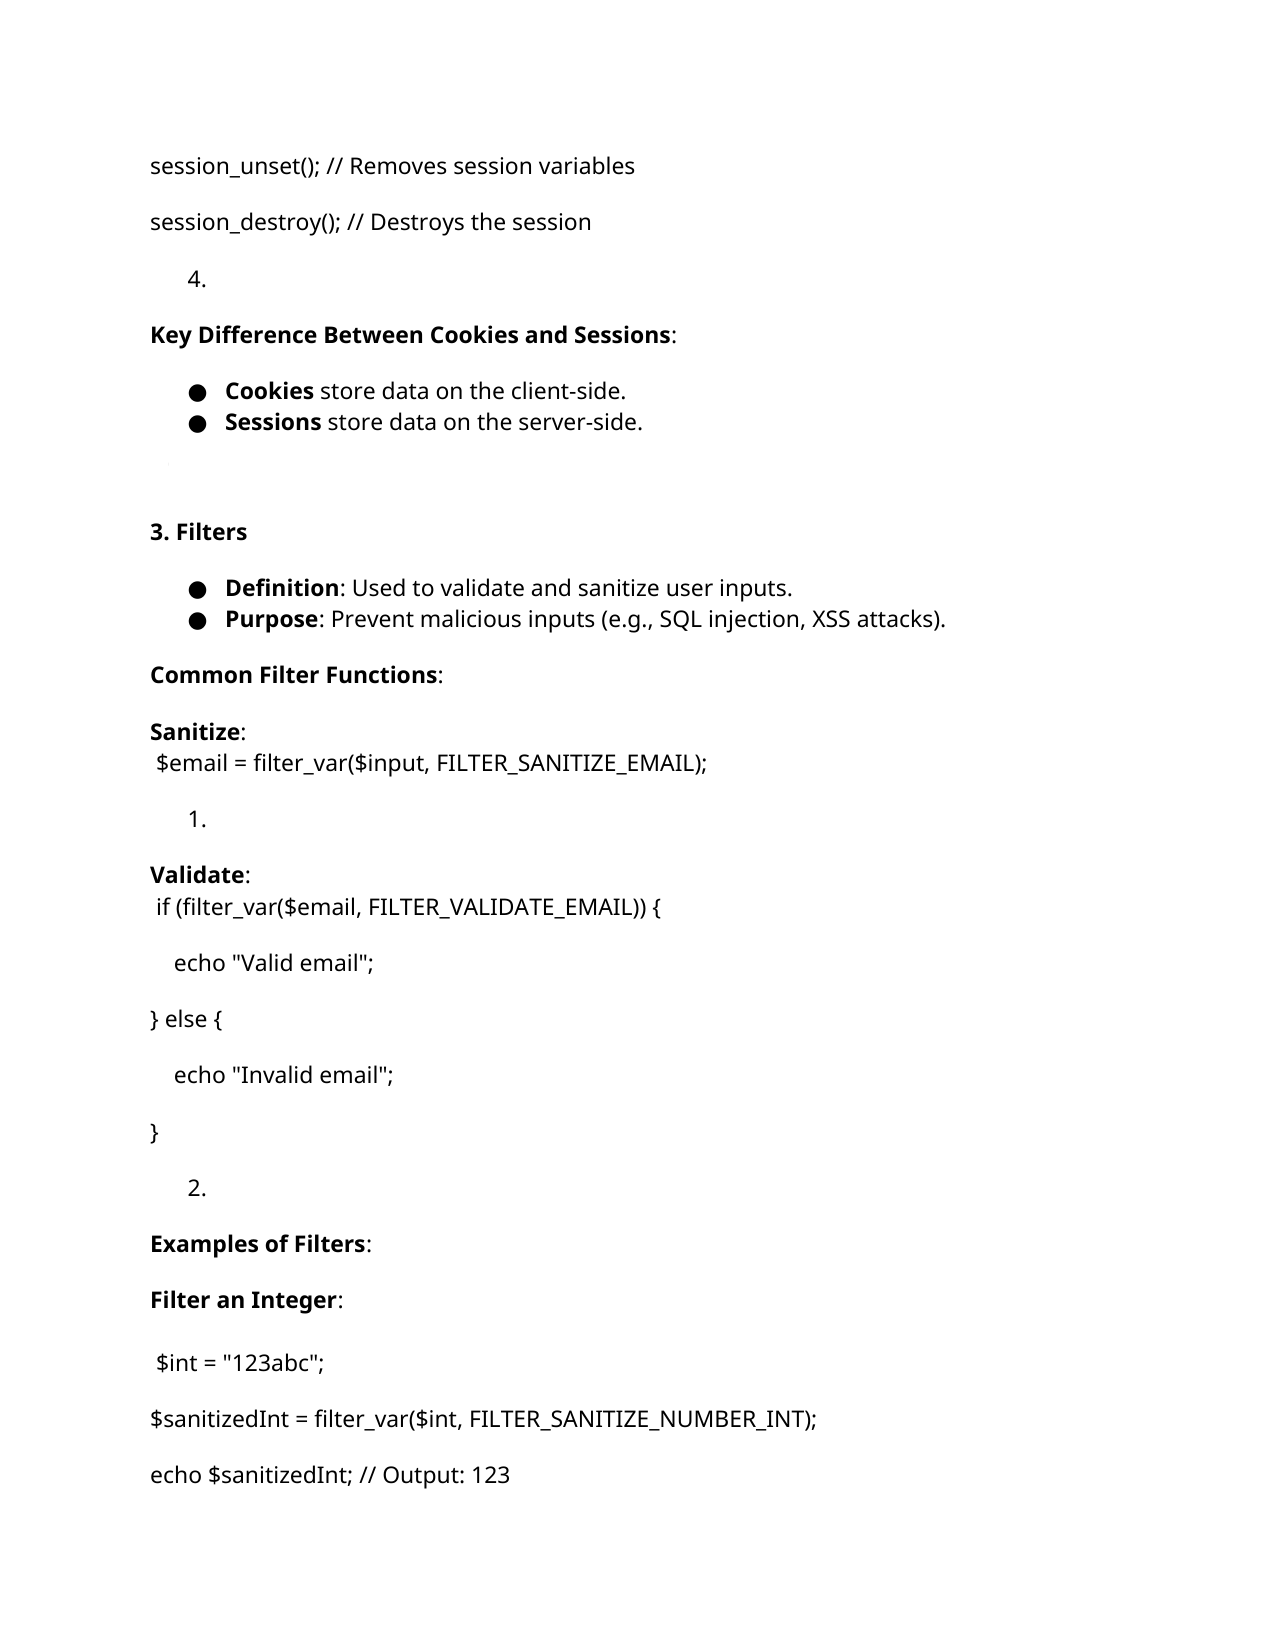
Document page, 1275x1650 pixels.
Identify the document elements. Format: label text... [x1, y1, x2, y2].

text } else { [150, 1003, 1125, 1034]
text session_destroy(); // Destroys the session [150, 206, 1125, 237]
text Sanitize: $email = filter_var($input, FILTER_SANITIZE_EMAIL); [150, 716, 1125, 778]
text Key Difference Between Cookies and Sessions: [150, 319, 1125, 350]
text $sanitizedInt = filter_var($int, FILTER_SANITIZE_NUMBER_INT); [150, 1403, 1125, 1434]
text Examples of Filters: [150, 1228, 1125, 1259]
text Filter an Integer: $int = "123abc"; [150, 1284, 1125, 1378]
list Definition: Used to validate and sanitize user inputs. [187, 572, 1125, 603]
text echo "Valid email"; [150, 947, 1125, 978]
subtitle 3. Filters [150, 516, 1125, 547]
list Sessions store data on the server-side. [187, 406, 1125, 437]
text Validate: if (filter_var($email, FILTER_VALIDATE_EMAIL)) { [150, 859, 1125, 922]
text } [150, 1116, 1125, 1147]
text echo $sanitizedInt; // Output: 123 [150, 1459, 1125, 1491]
list Cookies store data on the client-side. [187, 375, 1125, 406]
text Common Filter Functions: [150, 659, 1125, 691]
text echo "Invalid email"; [150, 1059, 1125, 1091]
list Purpose: Prevent malicious inputs (e.g., SQL injection, XSS attacks). [187, 603, 1125, 634]
text session_unset(); // Removes session variables [150, 150, 1125, 181]
